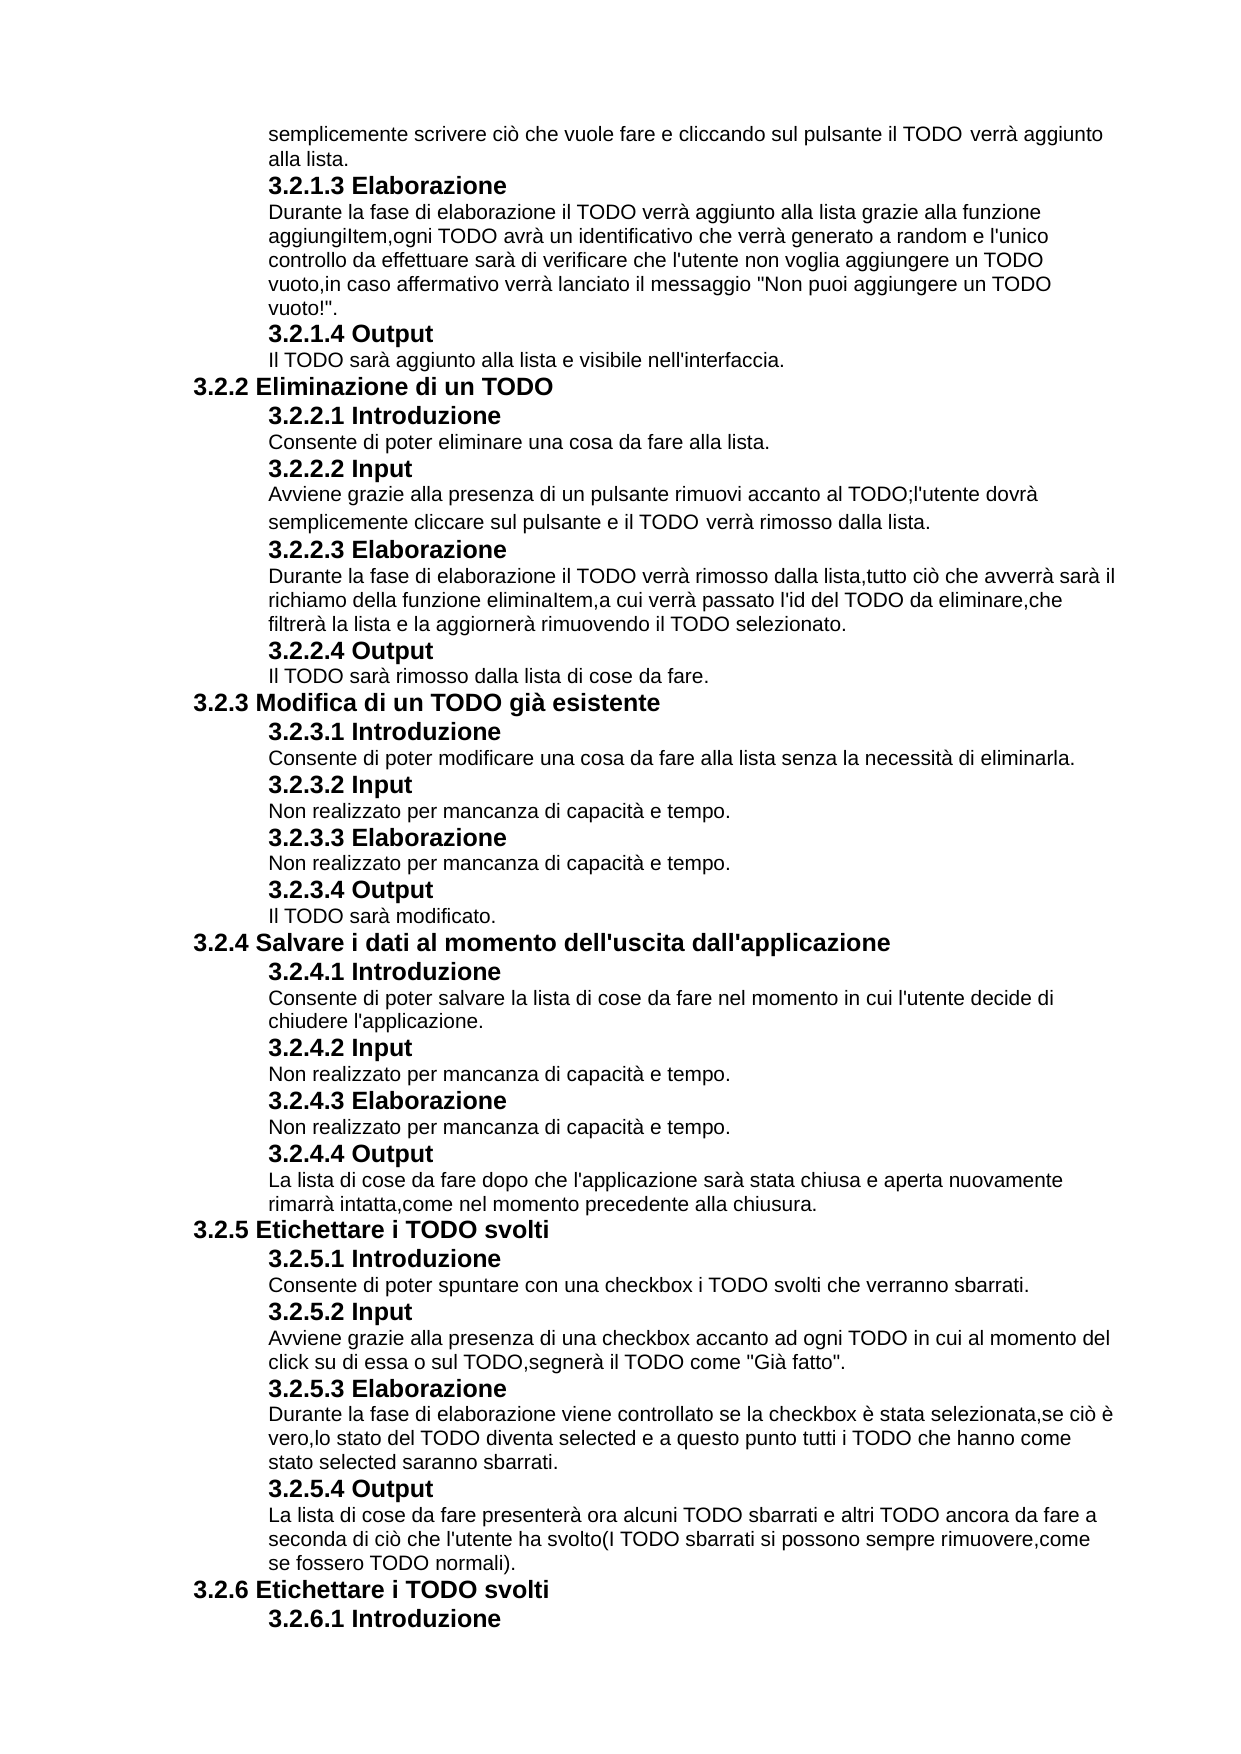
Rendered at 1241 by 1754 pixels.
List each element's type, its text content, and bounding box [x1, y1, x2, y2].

text Non realizzato per mancanza di capacità e tempo. [118, 1115, 1122, 1139]
text La lista di cose da fare presenterà ora alcuni TODO sbarrati e altri TODO ancora da fare a seconda di ciò che l'utente ha svolto(I TODO sbarrati si possono sempre rimuovere,come se fossero TODO normali). [118, 1503, 1122, 1575]
text Consente di poter modificare una cosa da fare alla lista senza la necessità di eliminarla. [118, 746, 1122, 770]
text 3.2.4.3 Elaborazione [118, 1086, 1122, 1115]
text Durante la fase di elaborazione il TODO verrà rimosso dalla lista,tutto ciò che avverrà sarà il richiamo della funzione eliminaItem,a cui verrà passato l'id del TODO da eliminare,che filtrerà la lista e la aggiornerà rimuovendo il TODO selezionato. [118, 564, 1122, 636]
text 3.2.5.3 Elaborazione [118, 1373, 1122, 1402]
text Durante la fase di elaborazione il TODO verrà aggiunto alla lista grazie alla funzione aggiungiItem,ogni TODO avrà un identificativo che verrà generato a random e l'unico controllo da effettuare sarà di verificare che l'utente non voglia aggiungere un TODO vuoto,in caso affermativo verrà lanciato il messaggio "Non puoi aggiungere un TODO vuoto!". [118, 199, 1122, 319]
text 3.2.5 Etichettare i TODO svolti [118, 1215, 1122, 1244]
text 3.2.6.1 Introduzione [118, 1603, 1122, 1632]
text Non realizzato per mancanza di capacità e tempo. [118, 798, 1122, 822]
text Non realizzato per mancanza di capacità e tempo. [118, 851, 1122, 875]
text 3.2.1.3 Elaborazione [118, 171, 1122, 199]
text 3.2.4 Salvare i dati al momento dell'uscita dall'applicazione [118, 928, 1122, 957]
text 3.2.2.3 Elaborazione [118, 535, 1122, 564]
text 3.2.6 Etichettare i TODO svolti [118, 1575, 1122, 1603]
text 3.2.3 Modifica di un TODO già esistente [118, 688, 1122, 717]
text 3.2.3.2 Input [118, 770, 1122, 798]
text 3.2.1.4 Output [118, 319, 1122, 348]
text 3.2.3.1 Introduzione [118, 717, 1122, 746]
text semplicemente scrivere ciò che vuole fare e cliccando sul pulsante il TODO verrà aggiunto alla lista. [118, 118, 1122, 171]
text 3.2.3.3 Elaborazione [118, 822, 1122, 851]
text 3.2.3.4 Output [118, 875, 1122, 904]
text Il TODO sarà aggiunto alla lista e visibile nell'interfaccia. [118, 348, 1122, 372]
text 3.2.2.4 Output [118, 636, 1122, 664]
text Consente di poter salvare la lista di cose da fare nel momento in cui l'utente decide di chiudere l'applicazione. [118, 985, 1122, 1033]
text 3.2.4.4 Output [118, 1139, 1122, 1167]
text 3.2.5.1 Introduzione [118, 1244, 1122, 1273]
text Consente di poter eliminare una cosa da fare alla lista. [118, 429, 1122, 453]
text Il TODO sarà modificato. [118, 904, 1122, 928]
text 3.2.2 Eliminazione di un TODO [118, 372, 1122, 401]
text Durante la fase di elaborazione viene controllato se la checkbox è stata selezionata,se ciò è vero,lo stato del TODO diventa selected e a questo punto tutti i TODO che hanno come stato selected saranno sbarrati. [118, 1402, 1122, 1474]
text Consente di poter spuntare con una checkbox i TODO svolti che verranno sbarrati. [118, 1273, 1122, 1297]
text 3.2.5.2 Input [118, 1297, 1122, 1326]
text 3.2.2.2 Input [118, 453, 1122, 482]
text 3.2.4.2 Input [118, 1033, 1122, 1062]
text Avviene grazie alla presenza di una checkbox accanto ad ogni TODO in cui al momento del click su di essa o sul TODO,segnerà il TODO come "Già fatto". [118, 1326, 1122, 1373]
text 3.2.2.1 Introduzione [118, 401, 1122, 429]
text Il TODO sarà rimosso dalla lista di cose da fare. [118, 664, 1122, 688]
text Avviene grazie alla presenza di un pulsante rimuovi accanto al TODO;l'utente dovrà semplicemente cliccare sul pulsante e il TODO verrà rimosso dalla lista. [118, 482, 1122, 535]
text 3.2.5.4 Output [118, 1474, 1122, 1503]
text 3.2.4.1 Introduzione [118, 957, 1122, 985]
text La lista di cose da fare dopo che l'applicazione sarà stata chiusa e aperta nuovamente rimarrà intatta,come nel momento precedente alla chiusura. [118, 1167, 1122, 1215]
text Non realizzato per mancanza di capacità e tempo. [118, 1062, 1122, 1086]
